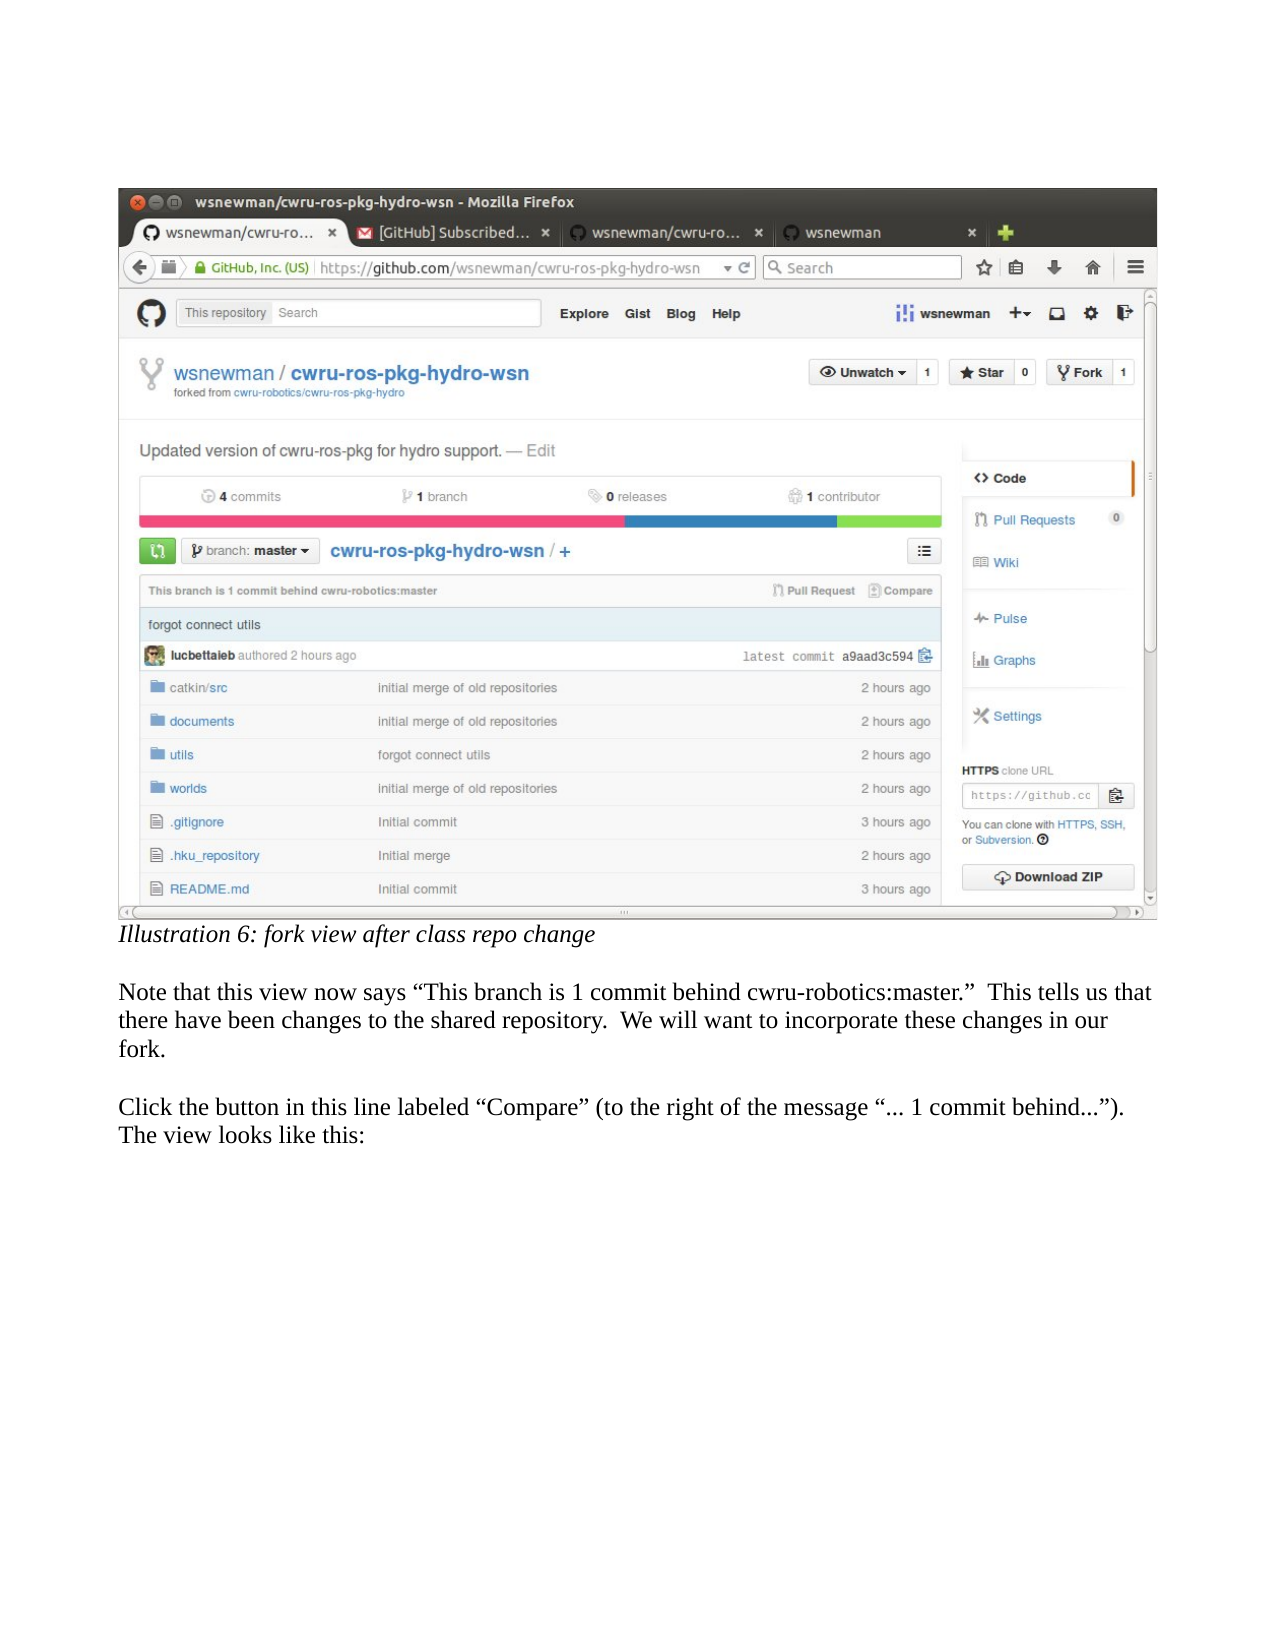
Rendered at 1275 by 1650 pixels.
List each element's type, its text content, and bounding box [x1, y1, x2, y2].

picture [118, 188, 1158, 920]
text Illustration 6: fork view after class repo change [118, 920, 1157, 948]
text Note that this view now says “This branch is 1 commit behind cwru-robotics:master.” This tells us that there have been changes to the shared repository. We will want to incorporate these changes in our fork. [118, 977, 1157, 1063]
text Click the button in this line labeled “Compare” (to the right of the message “... 1 commit behind...”). The view looks like this: [118, 1092, 1157, 1149]
